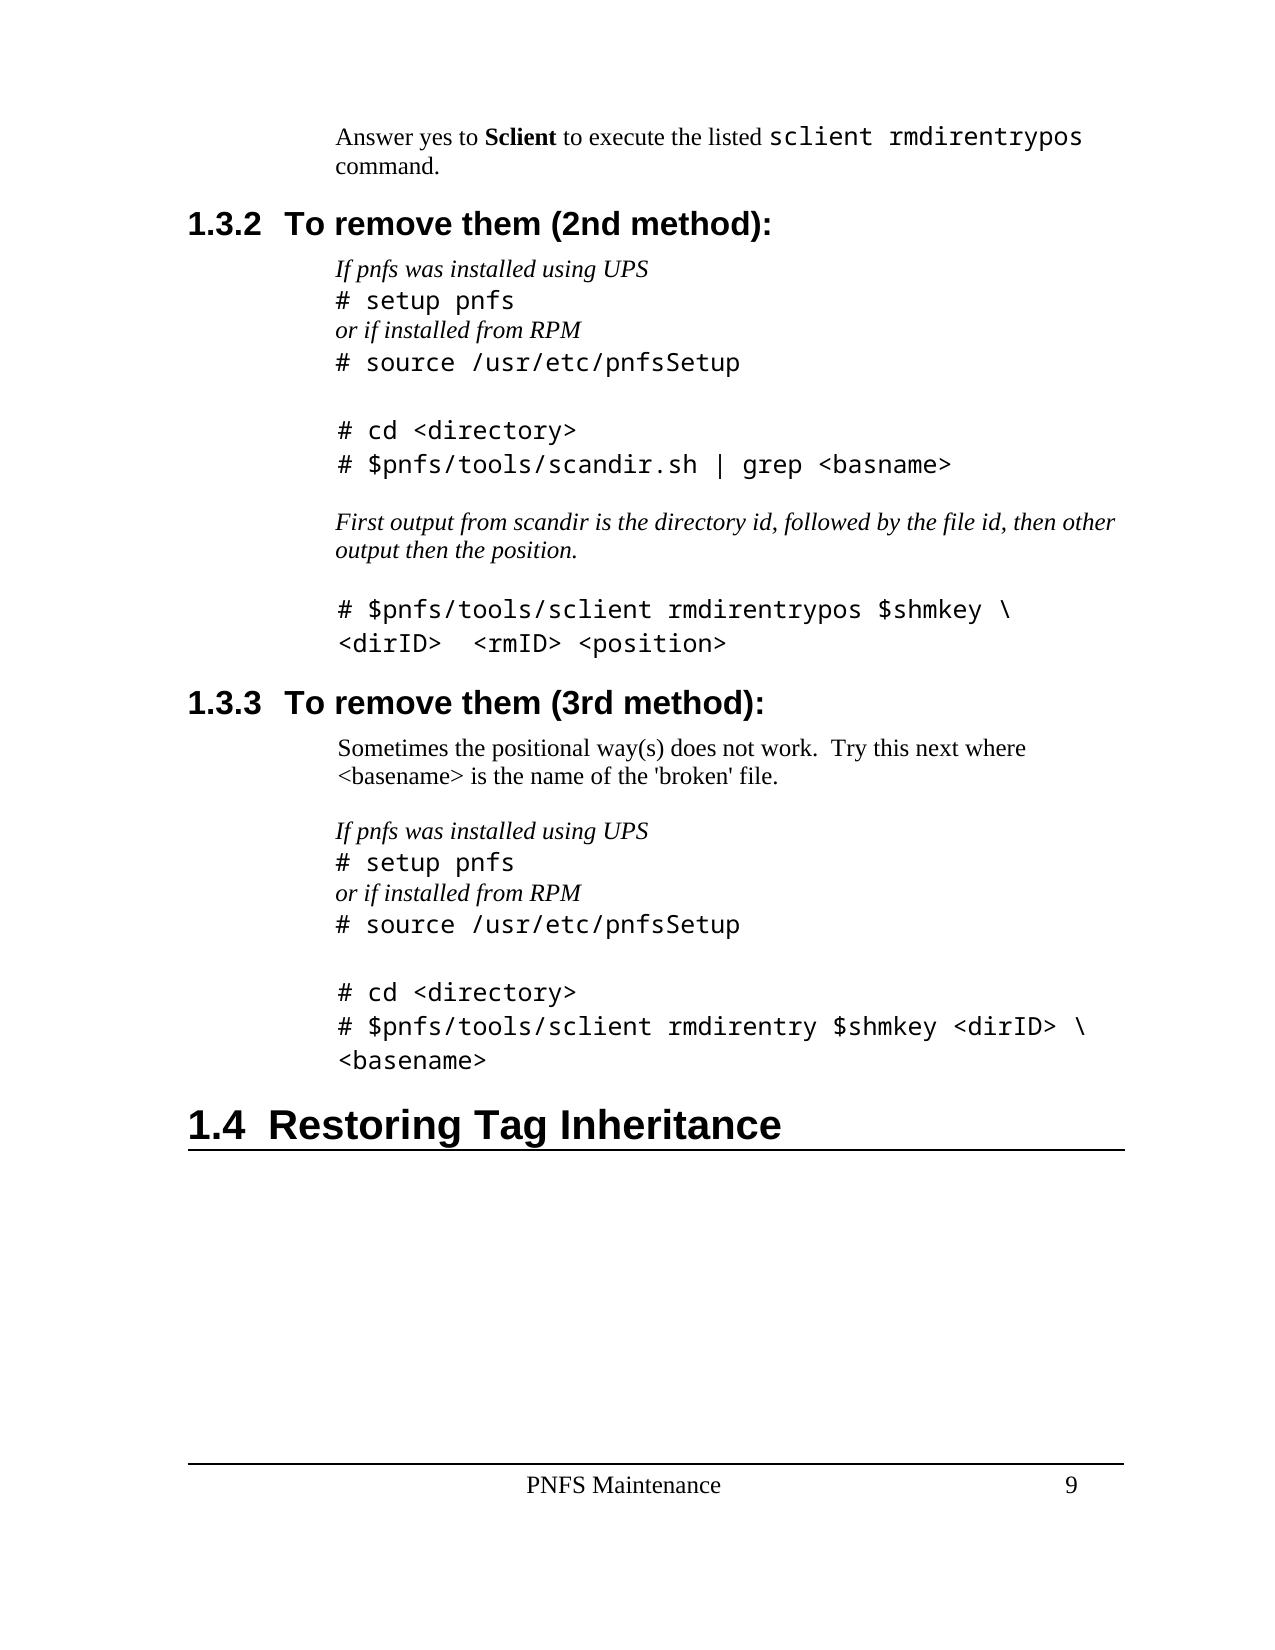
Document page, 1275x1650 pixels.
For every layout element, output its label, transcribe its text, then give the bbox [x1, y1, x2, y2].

subtitle To remove them (2nd method): [187, 205, 1125, 242]
text # $pnfs/tools/scandir.sh | grep <basname> [337, 446, 1125, 480]
subtitle To remove them (3rd method): [187, 684, 1125, 722]
text # cd <directory> [337, 975, 1125, 1009]
text If pnfs was installed using UPS [335, 817, 1125, 845]
text # source /usr/etc/pnfsSetup [335, 907, 1125, 941]
text # setup pnfs [335, 845, 1125, 879]
text # source /usr/etc/pnfsSetup [335, 344, 1125, 378]
text # cd <directory> [337, 412, 1125, 446]
text # $pnfs/tools/sclient rmdirentrypos $shmkey \ <dirID> <rmID> <position> [337, 591, 1125, 659]
text or if installed from RPM [335, 879, 1125, 907]
text # setup pnfs [335, 282, 1125, 316]
text Sometimes the positional way(s) does not work. Try this next where <basename> is the name of the 'broken' file. [337, 734, 1125, 789]
subtitle Restoring Tag Inheritance [187, 1102, 1125, 1151]
text Answer yes to Sclient to execute the listed sclient rmdirentrypos command. [335, 118, 1125, 180]
text # $pnfs/tools/sclient rmdirentry $shmkey <dirID> \ <basename> [337, 1009, 1125, 1077]
text If pnfs was installed using UPS [335, 255, 1125, 282]
text First output from scandir is the directory id, followed by the file id, then other output then the position. [335, 508, 1125, 563]
text or if installed from RPM [335, 316, 1125, 344]
